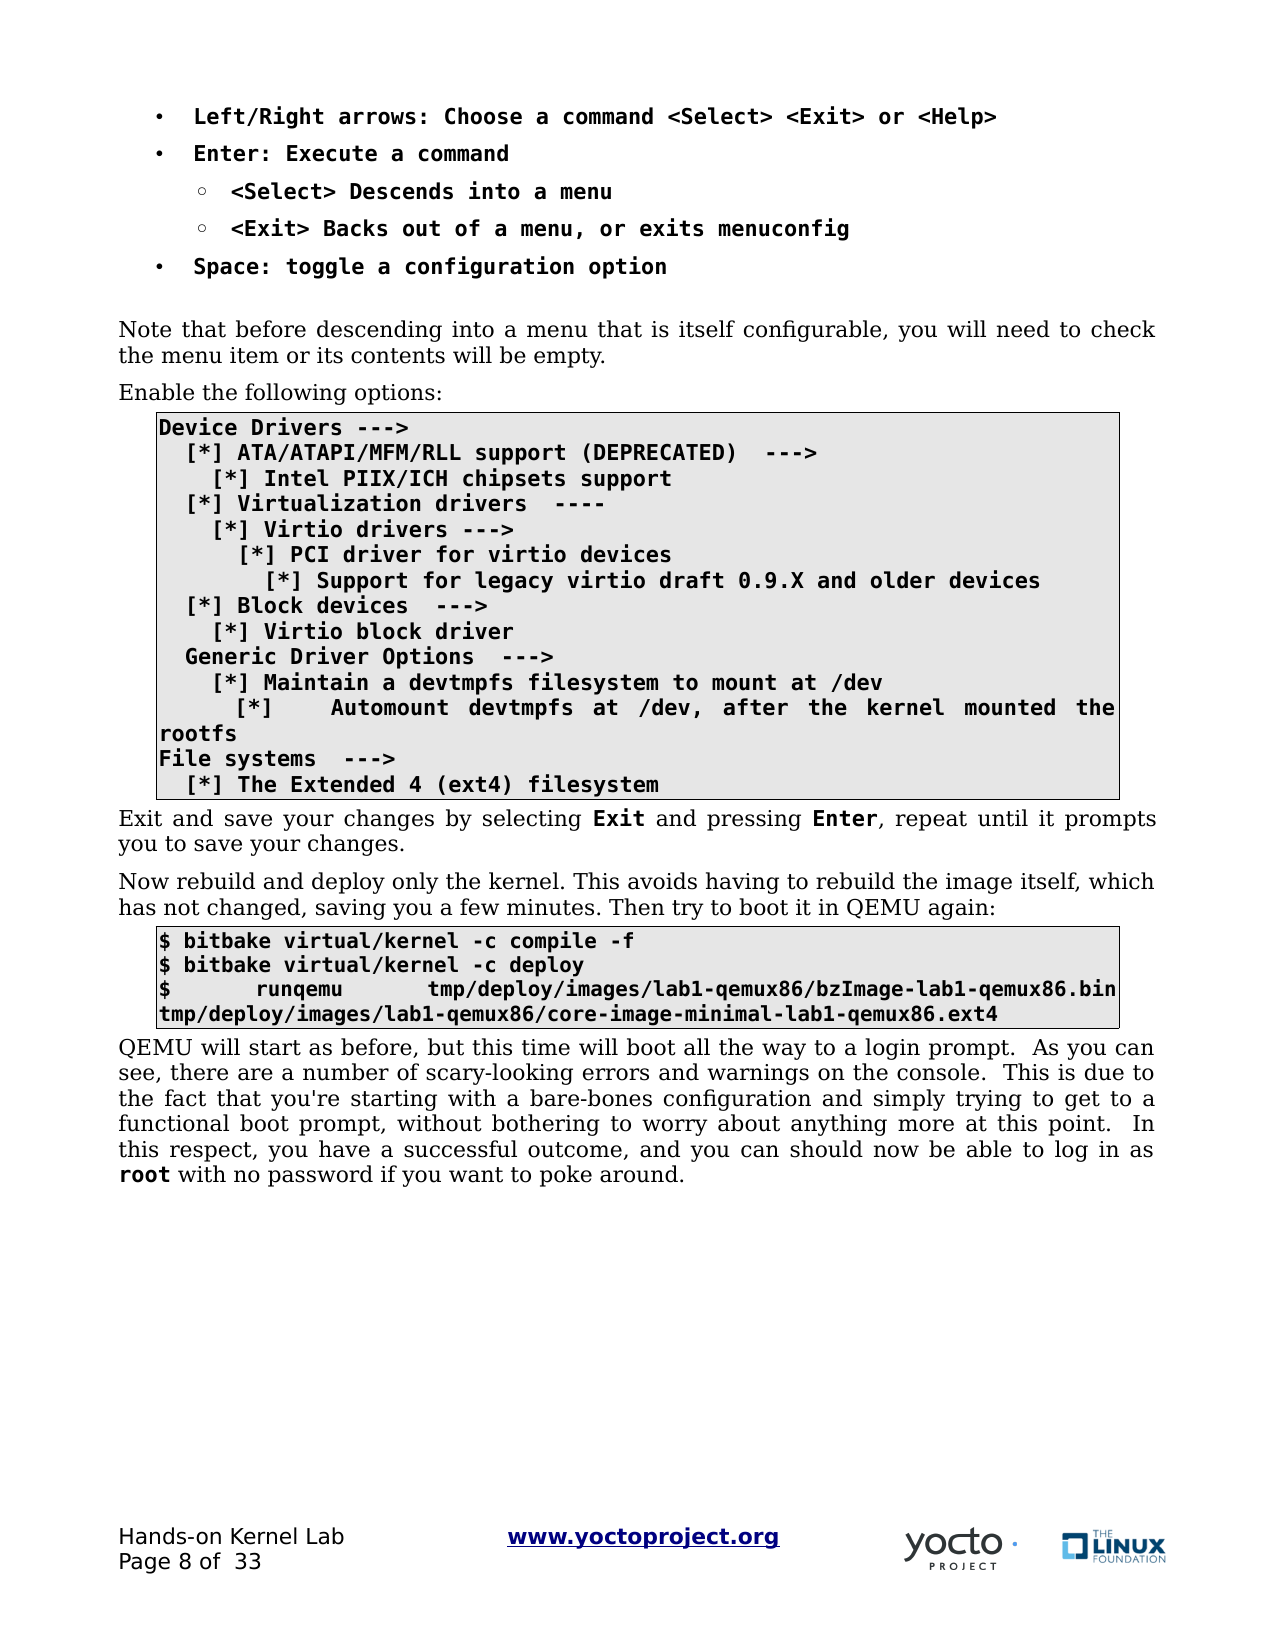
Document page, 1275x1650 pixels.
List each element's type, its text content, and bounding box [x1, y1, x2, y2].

text [*] Virtio block driver [157, 616, 1119, 642]
text QEMU will start as before, but this time will boot all the way to a login prompt. As you can see, there are a number of scary-looking errors and warnings on the console. This is due to the fact that you're starting with a bare-bones configuration and simply trying to get to a functional boot prompt, without bothering to worry about anything more at this point. In this respect, you have a successful outcome, and you can should now be able to log in as root with no password if you want to poke around. [118, 1034, 1157, 1188]
text $ bitbake virtual/kernel -c compile -f [157, 927, 1119, 951]
text $ runqemu tmp/deploy/images/lab1-qemux86/bzImage-lab1-qemux86.bin tmp/deploy/images/lab1-qemux86/core-image-minimal-lab1-qemux86.ext4 [157, 975, 1119, 1028]
text [*] Maintain a devtmpfs filesystem to mount at /dev [157, 667, 1119, 693]
text Exit and save your changes by selecting Exit and pressing Enter, repeat until it prompts you to save your changes. [118, 806, 1157, 857]
text $ bitbake virtual/kernel -c deploy [157, 951, 1119, 975]
list Space: toggle a configuration option [156, 254, 1157, 280]
list <Exit> Backs out of a menu, or exits menuconfig [193, 217, 1157, 242]
text Enable the following options: [118, 380, 1157, 406]
list <Select> Descends into a menu [193, 179, 1157, 204]
text [*] Support for legacy virtio draft 0.9.X and older devices [157, 565, 1119, 591]
text File systems ---> [157, 744, 1119, 769]
list Enter: Execute a command [156, 141, 1157, 167]
text [*] ATA/ATAPI/MFM/RLL support (DEPRECATED) ---> [157, 437, 1119, 463]
text [*] Intel PIIX/ICH chipsets support [157, 463, 1119, 488]
text [*] Virtio drivers ---> [157, 514, 1119, 539]
list Left/Right arrows: Choose a command <Select> <Exit> or <Help> [156, 104, 1157, 129]
text [*] Automount devtmpfs at /dev, after the kernel mounted the rootfs [157, 693, 1119, 744]
text [*] PCI driver for virtio devices [157, 539, 1119, 565]
text [*] Block devices ---> [157, 591, 1119, 616]
text Now rebuild and deploy only the kernel. This avoids having to rebuild the image itself, which has not changed, saving you a few minutes. Then try to boot it in QEMU again: [118, 869, 1157, 920]
text [*] The Extended 4 (ext4) filesystem [157, 769, 1119, 799]
text [*] Virtualization drivers ---- [157, 488, 1119, 514]
text Note that before descending into a menu that is itself configurable, you will need to check the menu item or its contents will be empty. [118, 292, 1157, 368]
text Generic Driver Options ---> [157, 642, 1119, 667]
text Device Drivers ---> [157, 413, 1119, 437]
